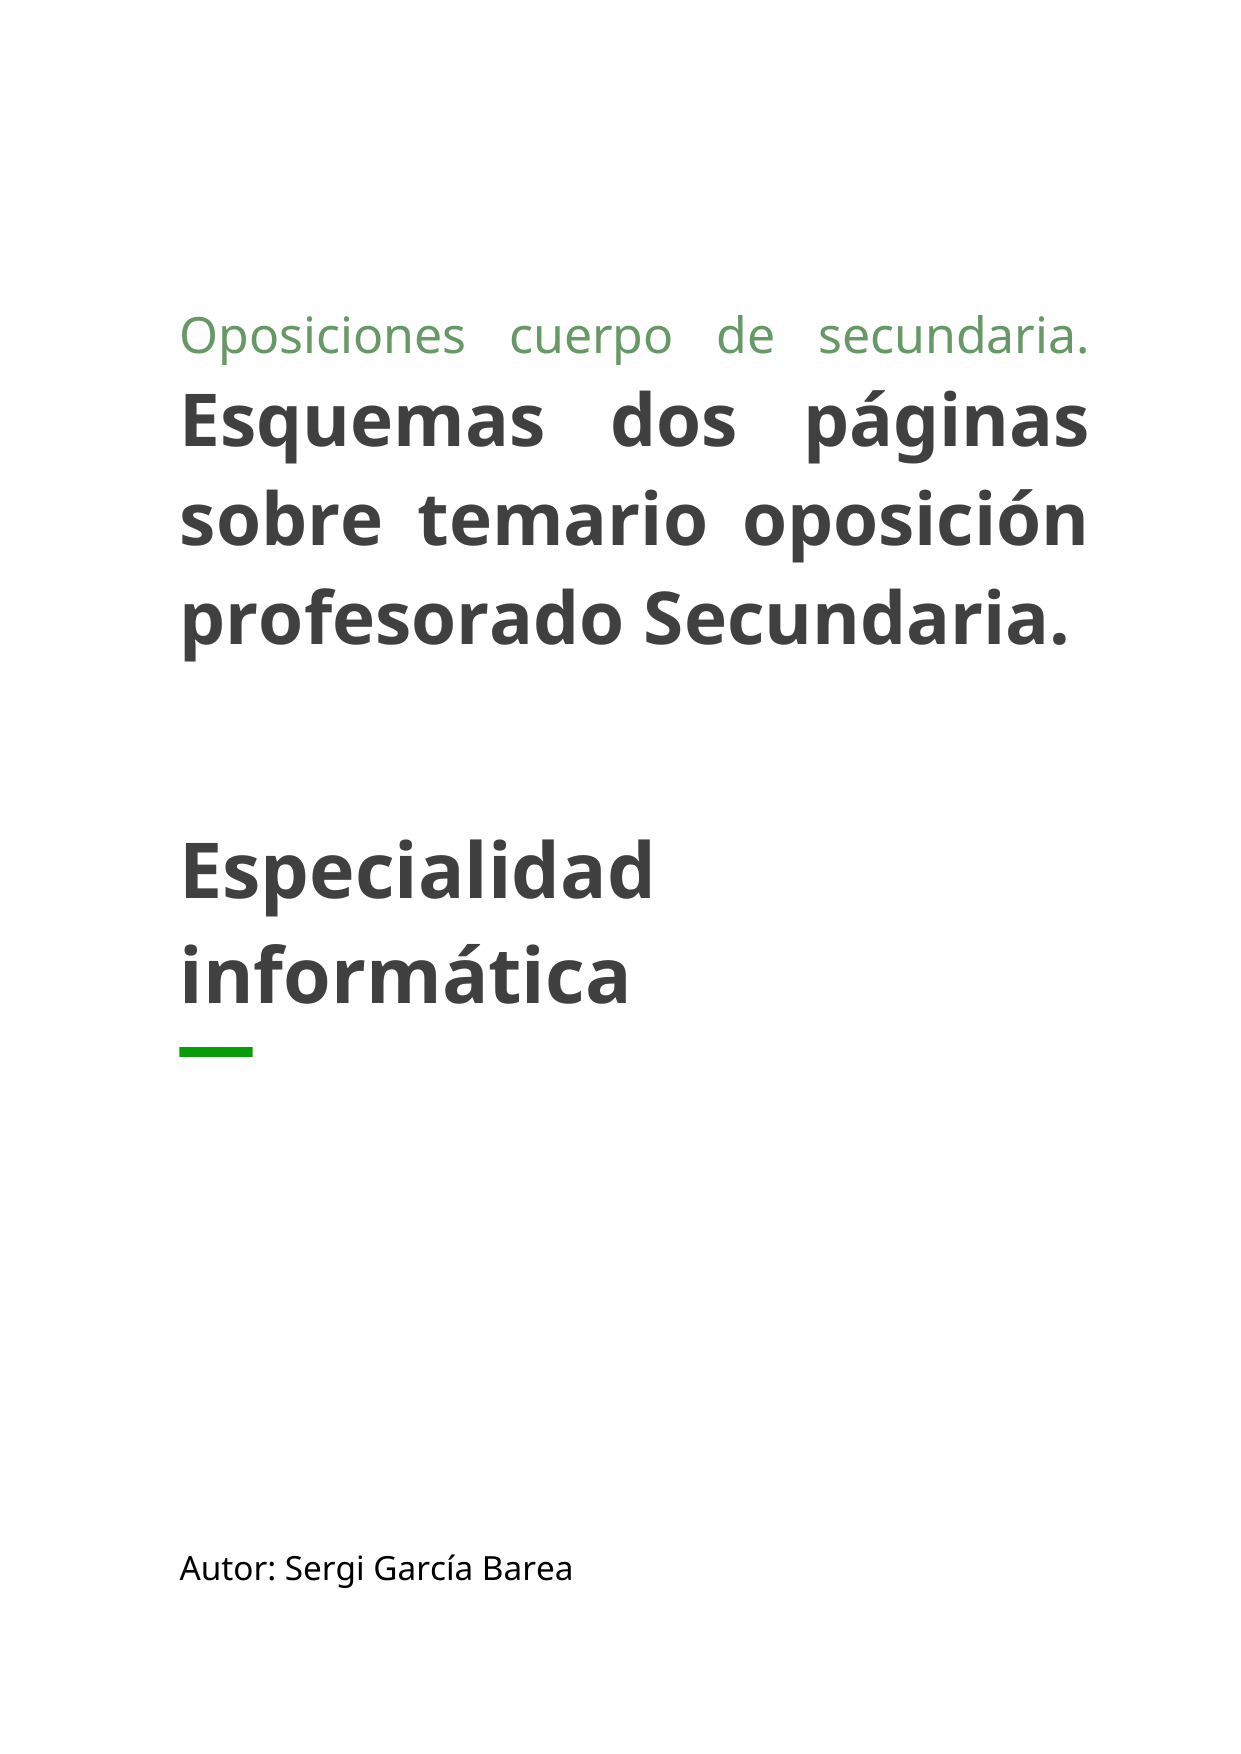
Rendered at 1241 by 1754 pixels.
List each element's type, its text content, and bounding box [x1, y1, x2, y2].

picture [179, 1047, 253, 1057]
text Autor: Sergi García Barea [179, 1544, 1090, 1590]
title Especialidad informática [179, 816, 1090, 1026]
title Oposiciones cuerpo de secundaria. Esquemas dos páginas sobre temario oposición profesorado Secundaria. [179, 300, 1090, 666]
